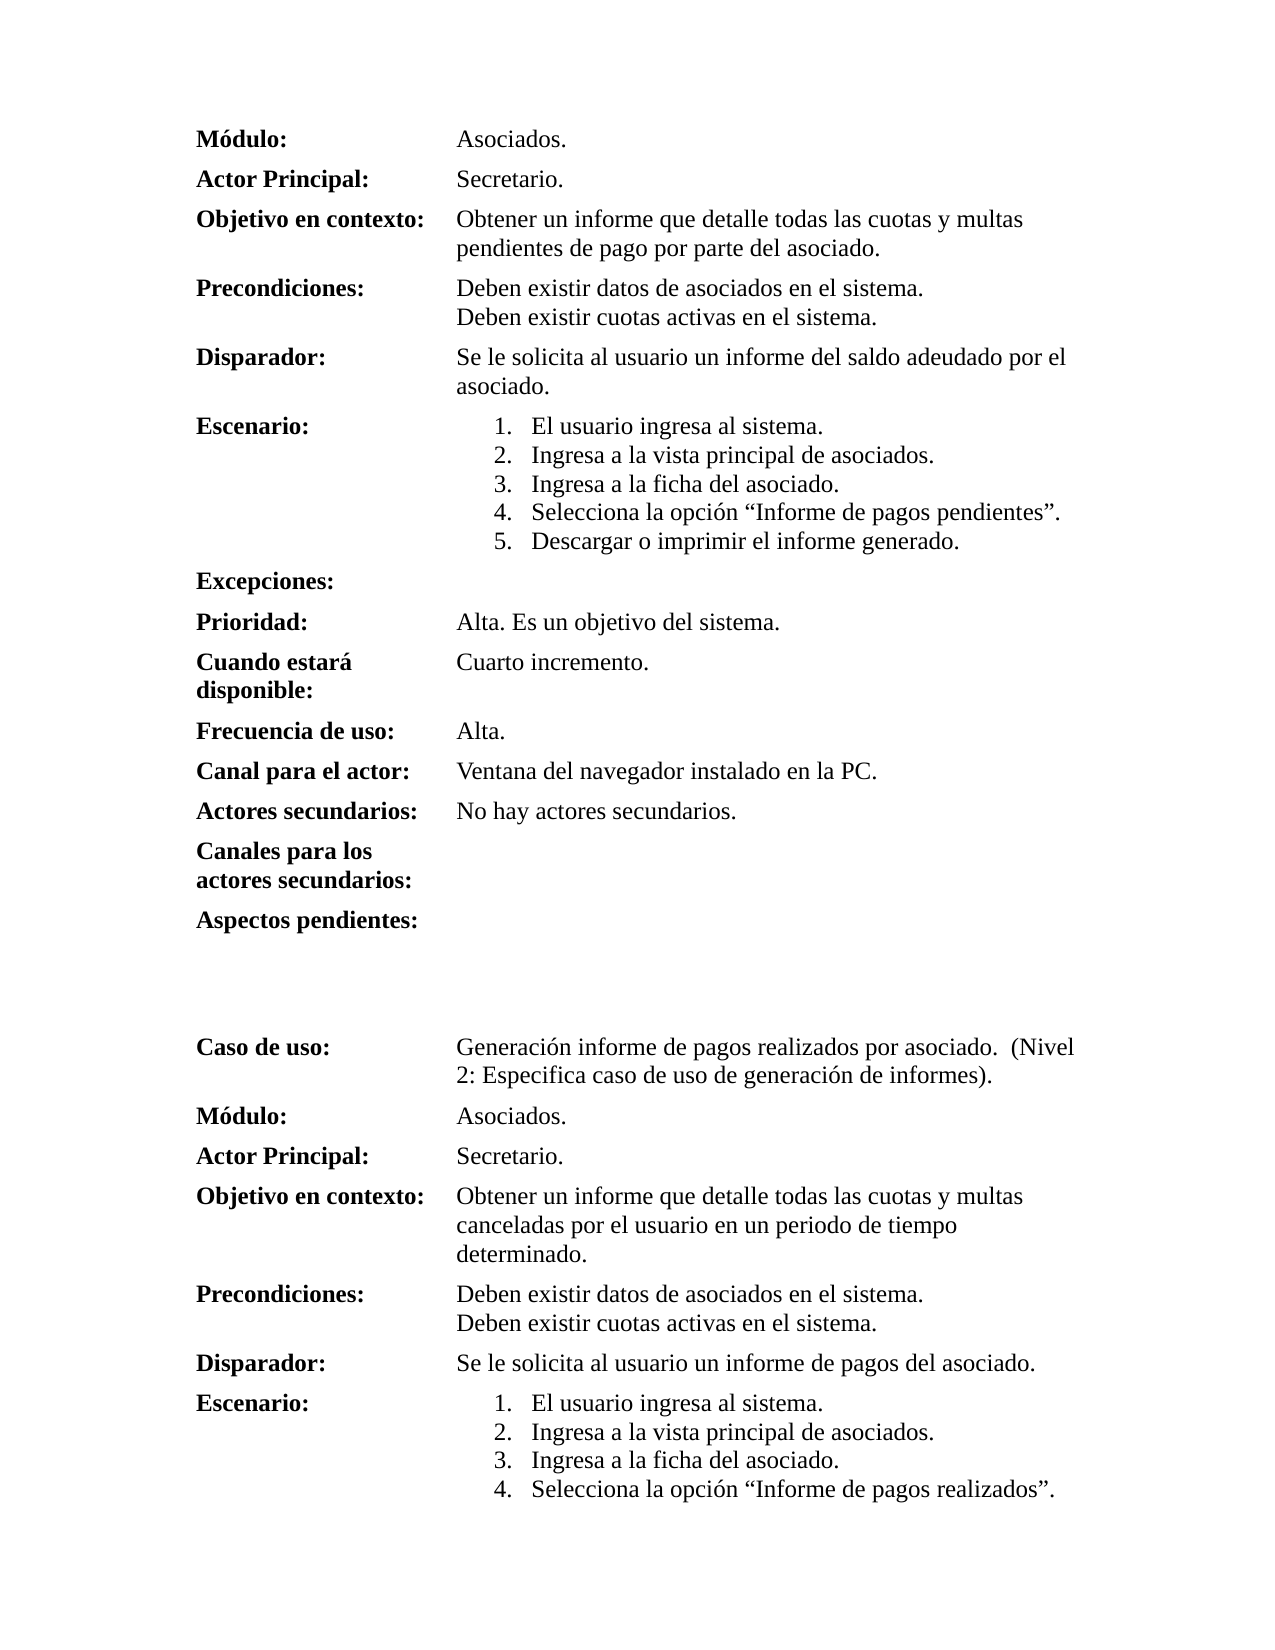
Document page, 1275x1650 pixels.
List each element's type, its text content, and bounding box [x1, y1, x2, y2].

table_cell Alta. [451, 710, 1093, 750]
table_cell Ventana del navegador instalado en la PC. [451, 750, 1093, 790]
table_cell Aspectos pendientes: [190, 900, 451, 940]
table_cell El usuario ingresa al sistema. Ingresa a la vista principal de asociados. Ingresa a la ficha del asociado. Selecciona la opción “Informe de pagos realizados”. Descargar o imprimir el informe generado. [451, 1382, 1093, 1509]
table_cell Canal para el actor: [190, 750, 451, 790]
table_cell Alta. Es un objetivo del sistema. [451, 601, 1093, 641]
table_cell Canales para los actores secundarios: [190, 831, 451, 899]
table_cell Objetivo en contexto: [190, 1175, 451, 1273]
table_cell Precondiciones: [190, 268, 451, 336]
table_header Caso de uso: [190, 1026, 451, 1095]
table_header Generación informe de pagos realizados por asociado. (Nivel 2: Especifica caso de uso de generación de informes). [451, 1026, 1093, 1095]
table_cell Cuarto incremento. [451, 641, 1093, 710]
table_cell Precondiciones: [190, 1273, 451, 1342]
table_cell Cuando estará disponible: [190, 641, 451, 710]
table_cell Asociados. [451, 118, 1093, 158]
table_cell Obtener un informe que detalle todas las cuotas y multas pendientes de pago por parte del asociado. [451, 199, 1093, 267]
table_cell Secretario. [451, 158, 1093, 198]
table_cell El usuario ingresa al sistema. Ingresa a la vista principal de asociados. Ingresa a la ficha del asociado. Selecciona la opción “Informe de pagos pendientes”. Descargar o imprimir el informe generado. [451, 405, 1093, 561]
table_cell Actor Principal: [190, 158, 451, 198]
table_cell Secretario. [451, 1135, 1093, 1175]
table_cell Escenario: [190, 405, 451, 561]
table_cell Objetivo en contexto: [190, 199, 451, 267]
table_cell Deben existir datos de asociados en el sistema. Deben existir cuotas activas en el sistema. [451, 1273, 1093, 1342]
table_cell Se le solicita al usuario un informe del saldo adeudado por el asociado. [451, 336, 1093, 405]
table_cell Obtener un informe que detalle todas las cuotas y multas canceladas por el usuario en un periodo de tiempo determinado. [451, 1175, 1093, 1273]
table_cell Disparador: [190, 336, 451, 405]
table_cell Excepciones: [190, 561, 451, 601]
table_cell Se le solicita al usuario un informe de pagos del asociado. [451, 1342, 1093, 1382]
table_cell Escenario: [190, 1382, 451, 1509]
table_cell [451, 900, 1093, 940]
table_cell [451, 561, 1093, 601]
table_cell Actor Principal: [190, 1135, 451, 1175]
table_cell Módulo: [190, 118, 451, 158]
table_cell No hay actores secundarios. [451, 790, 1093, 831]
table_cell Deben existir datos de asociados en el sistema. Deben existir cuotas activas en el sistema. [451, 268, 1093, 336]
table_cell Disparador: [190, 1342, 451, 1382]
table_cell Asociados. [451, 1095, 1093, 1135]
table_cell Prioridad: [190, 601, 451, 641]
table_cell Actores secundarios: [190, 790, 451, 831]
table_cell Módulo: [190, 1095, 451, 1135]
table_cell Frecuencia de uso: [190, 710, 451, 750]
table_cell [451, 831, 1093, 899]
